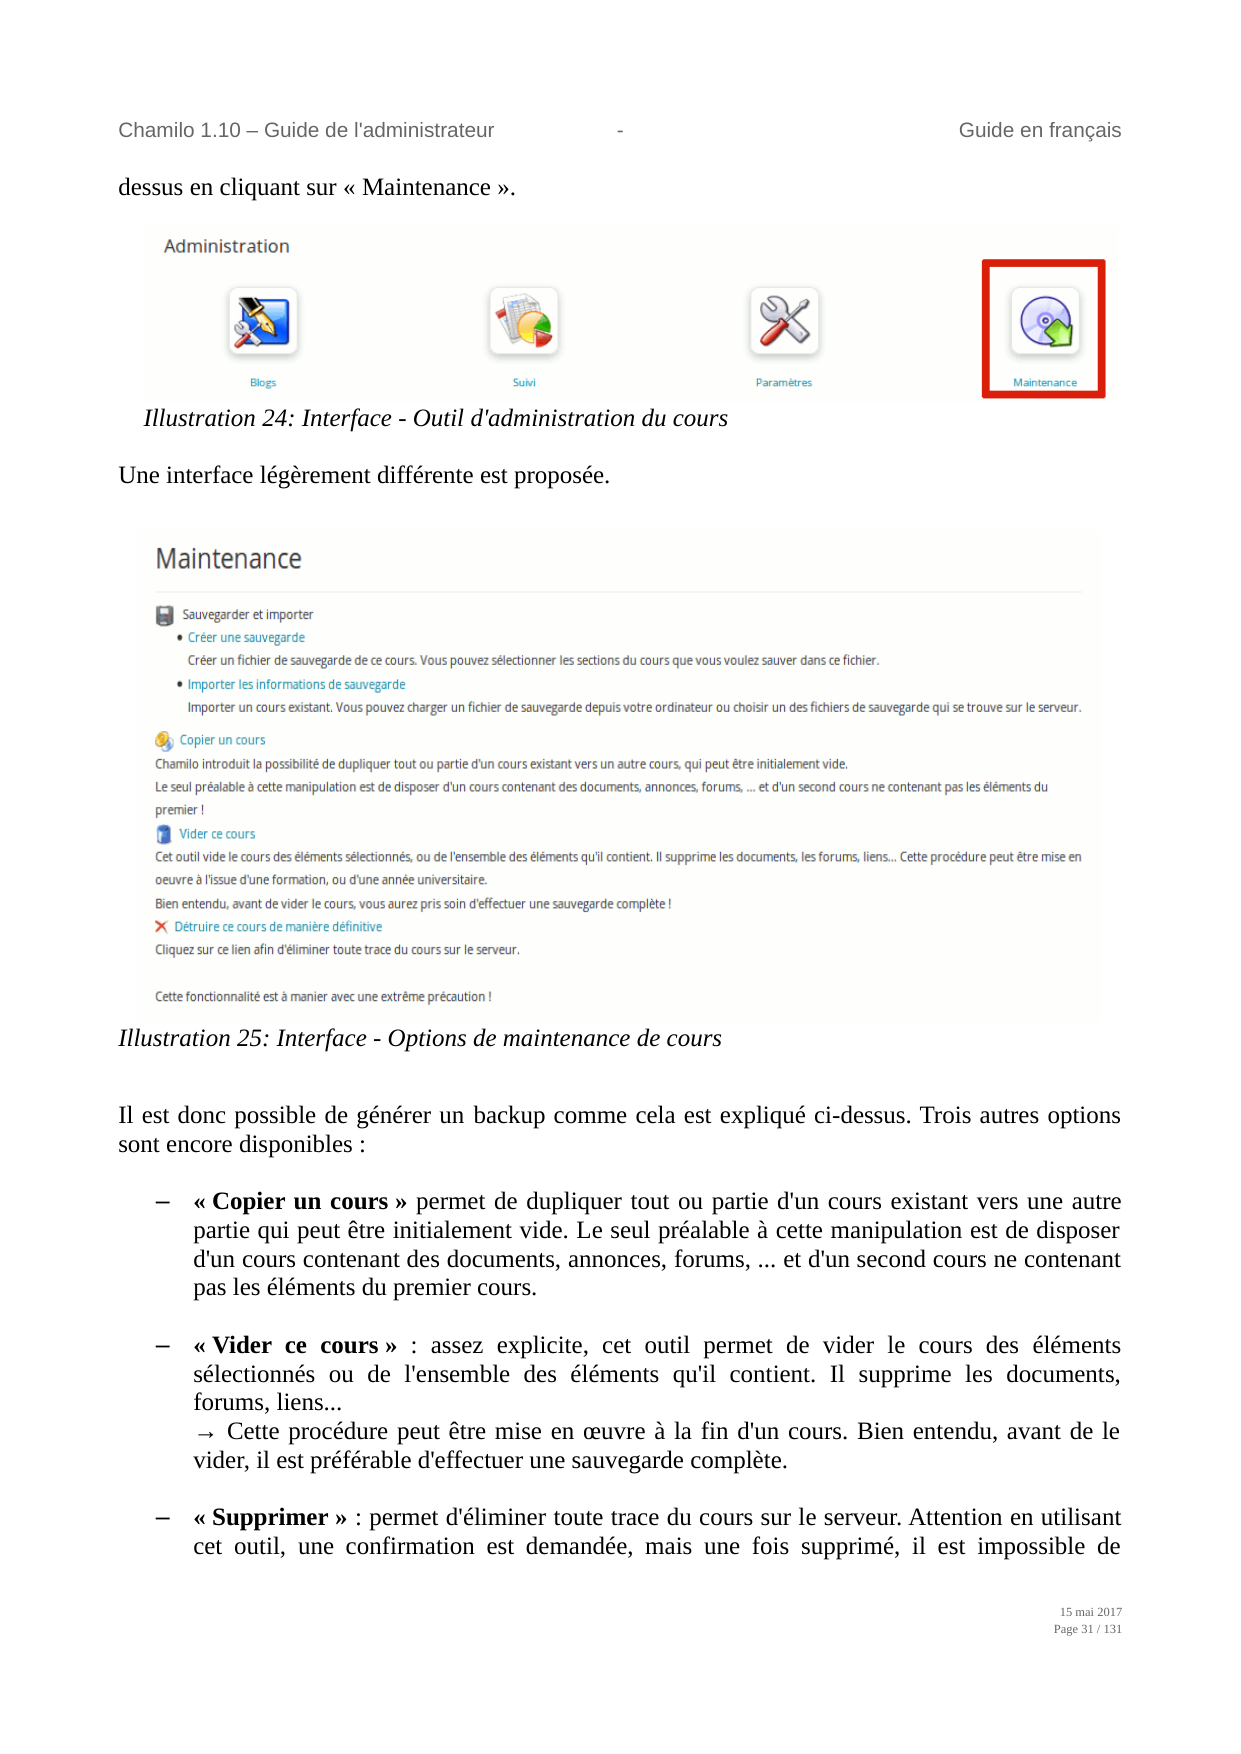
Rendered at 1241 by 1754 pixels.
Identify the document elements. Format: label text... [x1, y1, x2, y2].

text Une interface légèrement différente est proposée. [118, 461, 1122, 489]
picture [143, 225, 1119, 404]
list → Cette procédure peut être mise en œuvre à la fin d'un cours. Bien entendu, avant de le vider, il est préférable d'effectuer une sauvegarde complète. [156, 1416, 1122, 1474]
text Illustration 24: Interface - Outil d'administration du cours [143, 404, 1118, 432]
list « Copier un cours » permet de dupliquer tout ou partie d'un cours existant vers une autre partie qui peut être initialement vide. Le seul préalable à cette manipulation est de disposer d'un cours contenant des documents, annonces, forums, ... et d'un second cours ne contenant pas les éléments du premier cours. [156, 1186, 1122, 1301]
text Illustration 25: Interface - Options de maintenance de cours [118, 531, 1122, 1052]
list « Vider ce cours » : assez explicite, cet outil permet de vider le cours des éléments sélectionnés ou de l'ensemble des éléments qu'il contient. Il supprime les documents, forums, liens... [156, 1330, 1122, 1416]
text Il est donc possible de générer un backup comme cela est expliqué ci-dessus. Trois autres options sont encore disponibles : [118, 1100, 1122, 1157]
picture [137, 530, 1102, 1023]
list « Supprimer » : permet d'éliminer toute trace du cours sur le serveur. Attention en utilisant cet outil, une confirmation est demandée, mais une fois supprimé, il est impossible de [156, 1502, 1122, 1560]
text dessus en cliquant sur « Maintenance ». [118, 172, 1122, 200]
